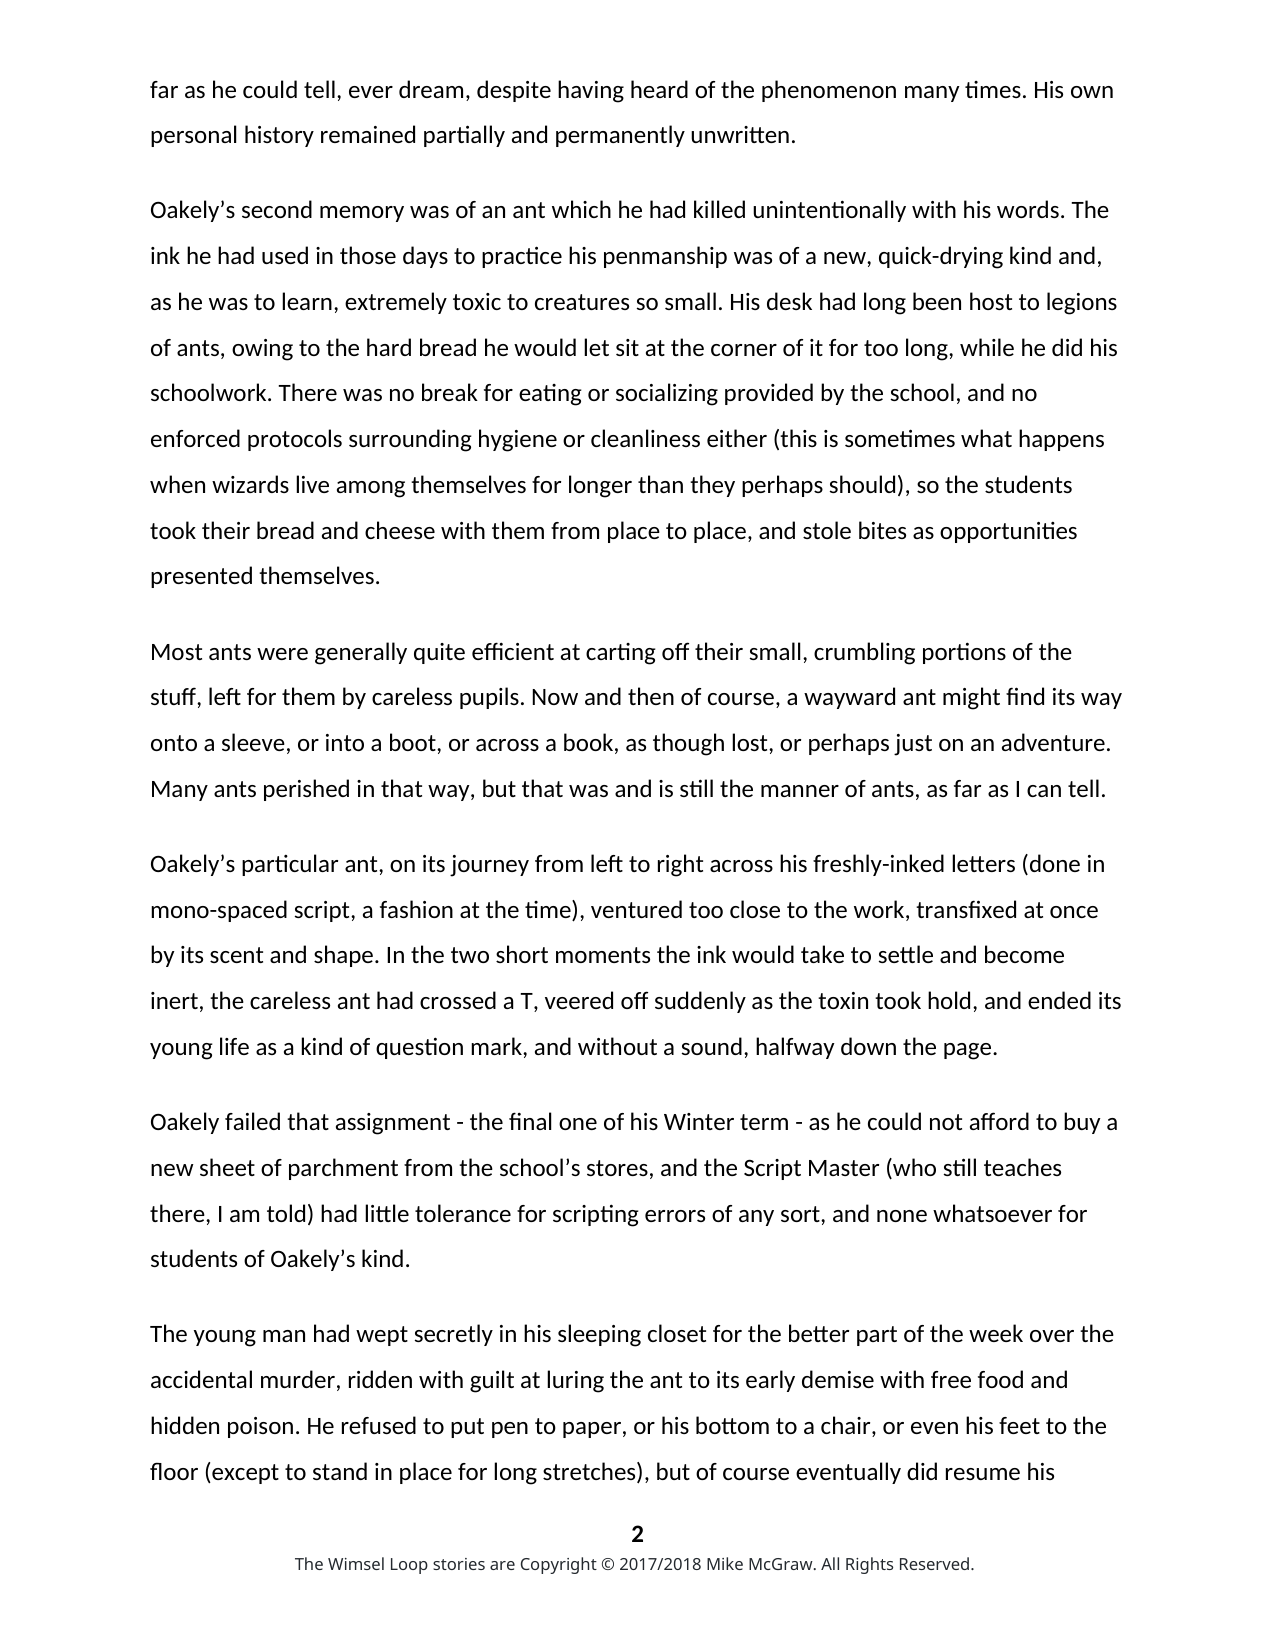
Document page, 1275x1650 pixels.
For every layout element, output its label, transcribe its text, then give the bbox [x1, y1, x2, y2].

text Oakely’s particular ant, on its journey from left to right across his freshly-inked letters (done in mono-spaced script, a fashion at the time), ventured too close to the work, transfixed at once by its scent and shape. In the two short moments the ink would take to settle and become inert, the careless ant had crossed a T, veered off suddenly as the toxin took hold, and ended its young life as a kind of question mark, and without a sound, halfway down the page. [150, 848, 1125, 1062]
text Oakely failed that assignment - the final one of his Winter term - as he could not afford to buy a new sheet of parchment from the school’s stores, and the Script Master (who still teaches there, I am told) had little tolerance for scripting errors of any sort, and none whatsoever for students of Oakely’s kind. [150, 1106, 1125, 1274]
text The young man had wept secretly in his sleeping closet for the better part of the week over the accidental murder, ridden with guilt at luring the ant to its early demise with free food and hidden poison. He refused to put pen to paper, or his bottom to a chair, or even his feet to the floor (except to stand in place for long stretches), but of course eventually did resume his [150, 1319, 1125, 1486]
text Oakely’s second memory was of an ant which he had killed unintentionally with his words. The ink he had used in those days to practice his penmanship was of a new, quick-drying kind and, as he was to learn, extremely toxic to creatures so small. His desk had long been host to legions of ants, owing to the hard bread he would let sit at the corner of it for too long, while he did his schoolwork. There was no break for eating or socializing provided by the school, and no enforced protocols surrounding hygiene or cleanliness either (this is sometimes what happens when wizards live among themselves for longer than they perhaps should), so the students took their bread and cheese with them from place to place, and stole bites as opportunities presented themselves. [150, 195, 1125, 591]
text Most ants were generally quite efficient at carting off their small, crumbling portions of the stuff, left for them by careless pupils. Now and then of course, a wayward ant might find its way onto a sleeve, or into a boot, or across a book, as though lost, or perhaps just on an adventure. Many ants perished in that way, but that was and is still the manner of ants, as far as I can tell. [150, 636, 1125, 803]
text far as he could tell, ever dream, despite having heard of the phenomenon many times. His own personal history remained partially and permanently unwritten. [150, 74, 1125, 150]
